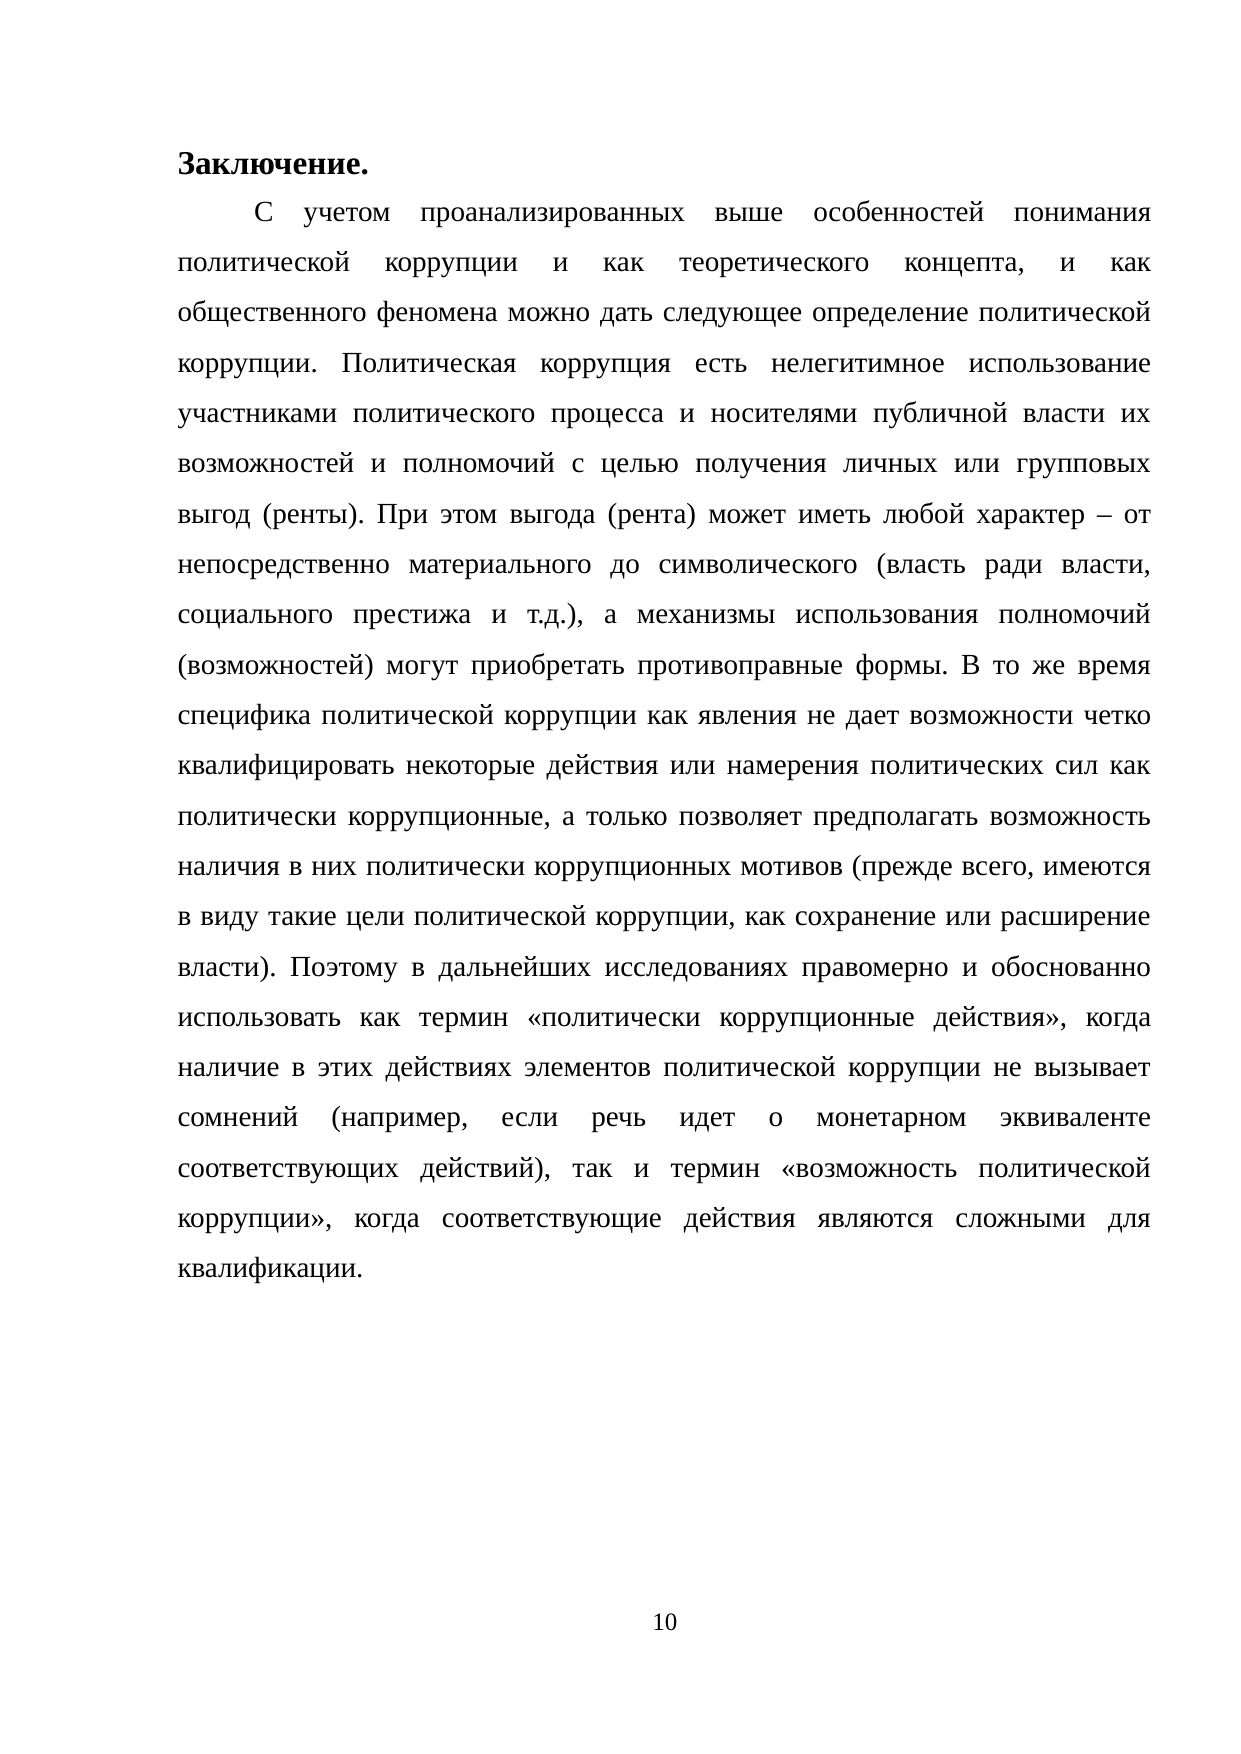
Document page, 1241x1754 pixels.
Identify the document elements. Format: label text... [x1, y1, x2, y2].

subtitle Заключение. [177, 143, 1152, 181]
text С учетом проанализированных выше особенностей понимания политической коррупции и как теоретического концепта, и как общественного феномена можно дать следующее определение политической коррупции. Политическая коррупция есть нелегитимное использование участниками политического процесса и носителями публичной власти их возможностей и полномочий с целью получения личных или групповых выгод (ренты). При этом выгода (рента) может иметь любой характер – от непосредственно материального до символического (власть ради власти, социального престижа и т.д.), а механизмы использования полномочий (возможностей) могут приобретать противоправные формы. В то же время специфика политической коррупции как явления не дает возможности четко квалифицировать некоторые действия или намерения политических сил как политически коррупционные, а только позволяет предполагать возможность наличия в них политически коррупционных мотивов (прежде всего, имеются в виду такие цели политической коррупции, как сохранение или расширение власти). Поэтому в дальнейших исследованиях правомерно и обоснованно использовать как термин «политически коррупционные действия», когда наличие в этих действиях элементов политической коррупции не вызывает сомнений (например, если речь идет о монетарном эквиваленте соответствующих действий), так и термин «возможность политической коррупции», когда соответствующие действия являются сложными для квалификации. [177, 194, 1152, 1284]
